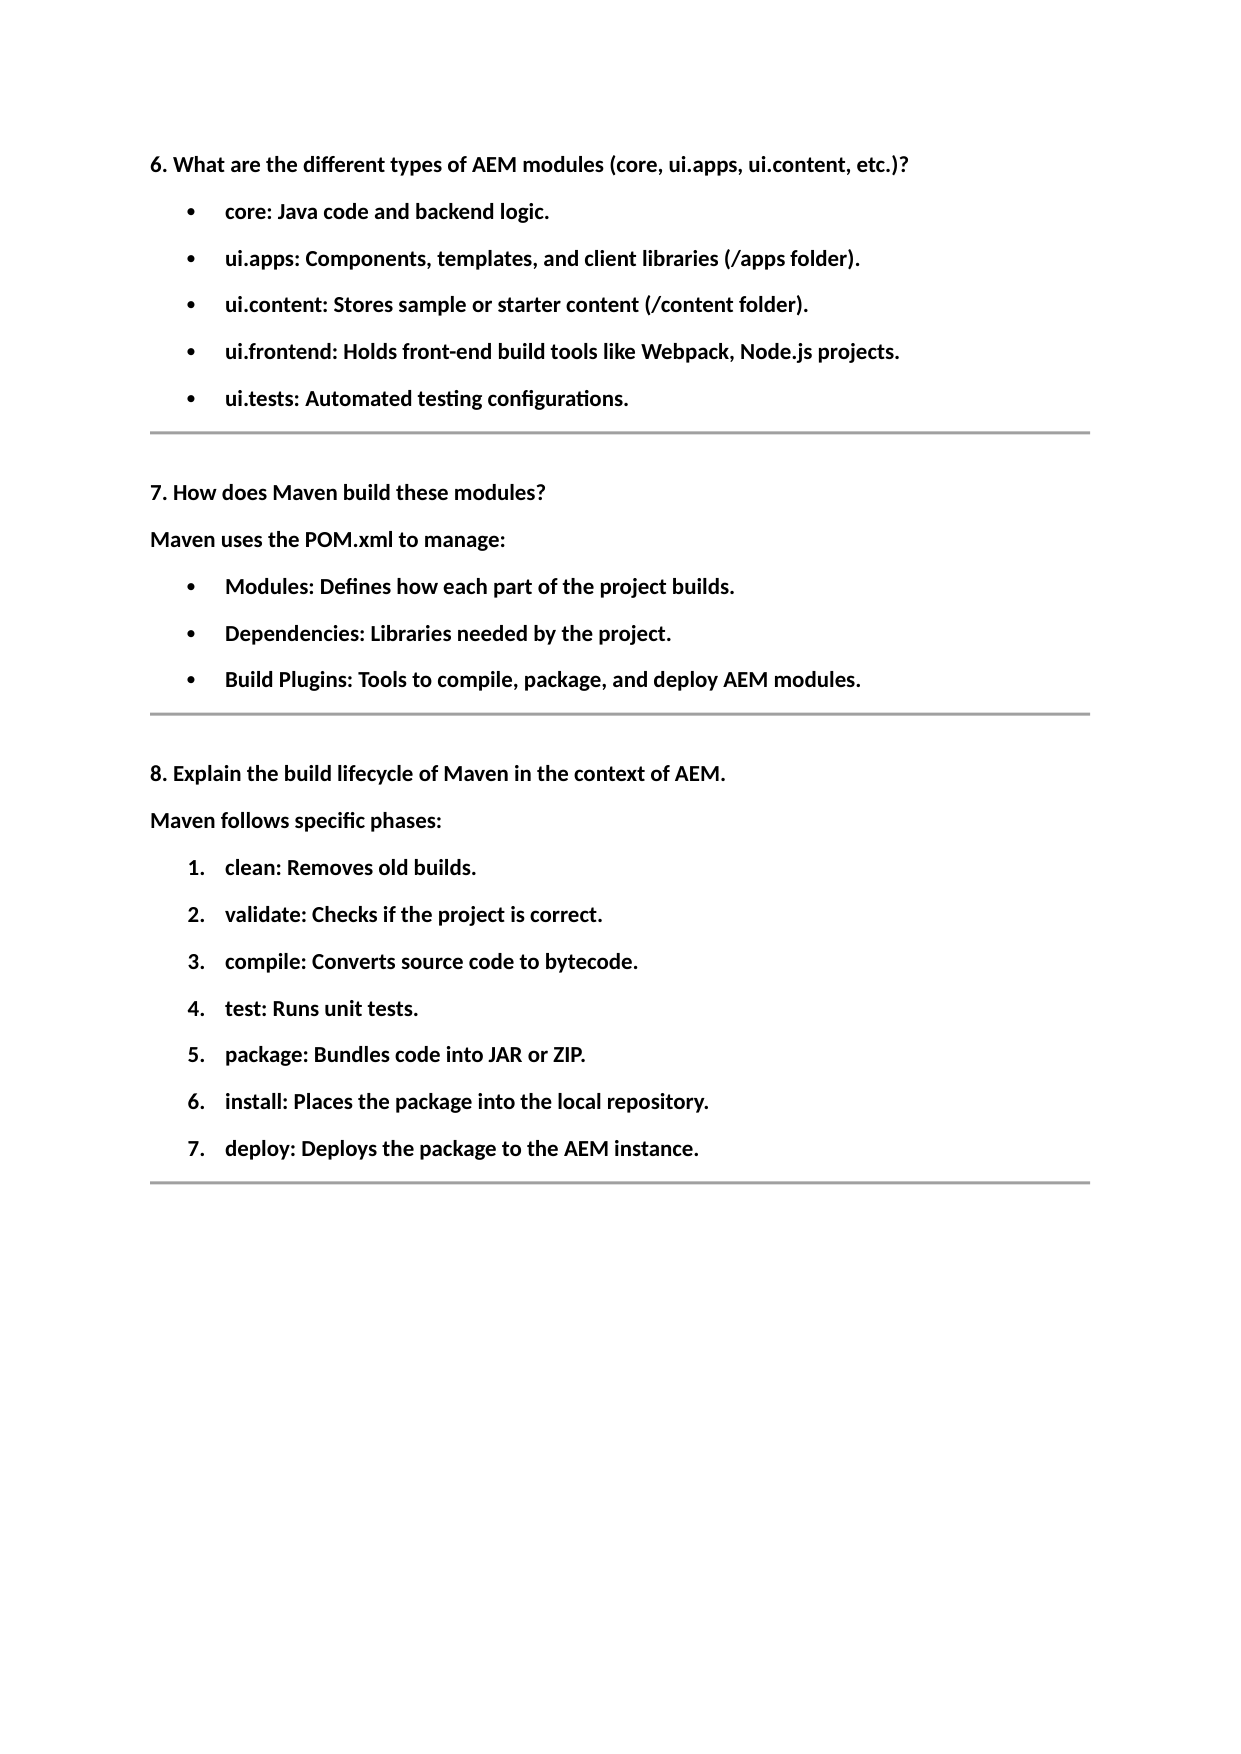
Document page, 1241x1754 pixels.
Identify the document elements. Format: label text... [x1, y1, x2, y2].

list core: Java code and backend logic. [187, 197, 1090, 225]
list ui.content: Stores sample or starter content (/content folder). [187, 291, 1090, 319]
list clean: Removes old builds. [187, 853, 1090, 881]
list ui.apps: Components, templates, and client libraries (/apps folder). [187, 244, 1090, 272]
list test: Runs unit tests. [187, 994, 1090, 1022]
list ui.tests: Automated testing configurations. [187, 384, 1090, 412]
text Maven uses the POM.xml to manage: [150, 525, 1090, 553]
text 6. What are the different types of AEM modules (core, ui.apps, ui.content, etc.)? [150, 150, 1090, 178]
list deploy: Deploys the package to the AEM instance. [187, 1134, 1090, 1162]
list Modules: Defines how each part of the project builds. [187, 572, 1090, 600]
list Build Plugins: Tools to compile, package, and deploy AEM modules. [187, 666, 1090, 694]
text 7. How does Maven build these modules? [150, 478, 1090, 506]
list ui.frontend: Holds front-end build tools like Webpack, Node.js projects. [187, 337, 1090, 366]
list install: Places the package into the local repository. [187, 1087, 1090, 1116]
text 8. Explain the build lifecycle of Maven in the context of AEM. [150, 759, 1090, 787]
text Maven follows specific phases: [150, 806, 1090, 834]
list package: Bundles code into JAR or ZIP. [187, 1041, 1090, 1069]
list validate: Checks if the project is correct. [187, 900, 1090, 928]
list Dependencies: Libraries needed by the project. [187, 619, 1090, 647]
list compile: Converts source code to bytecode. [187, 947, 1090, 975]
